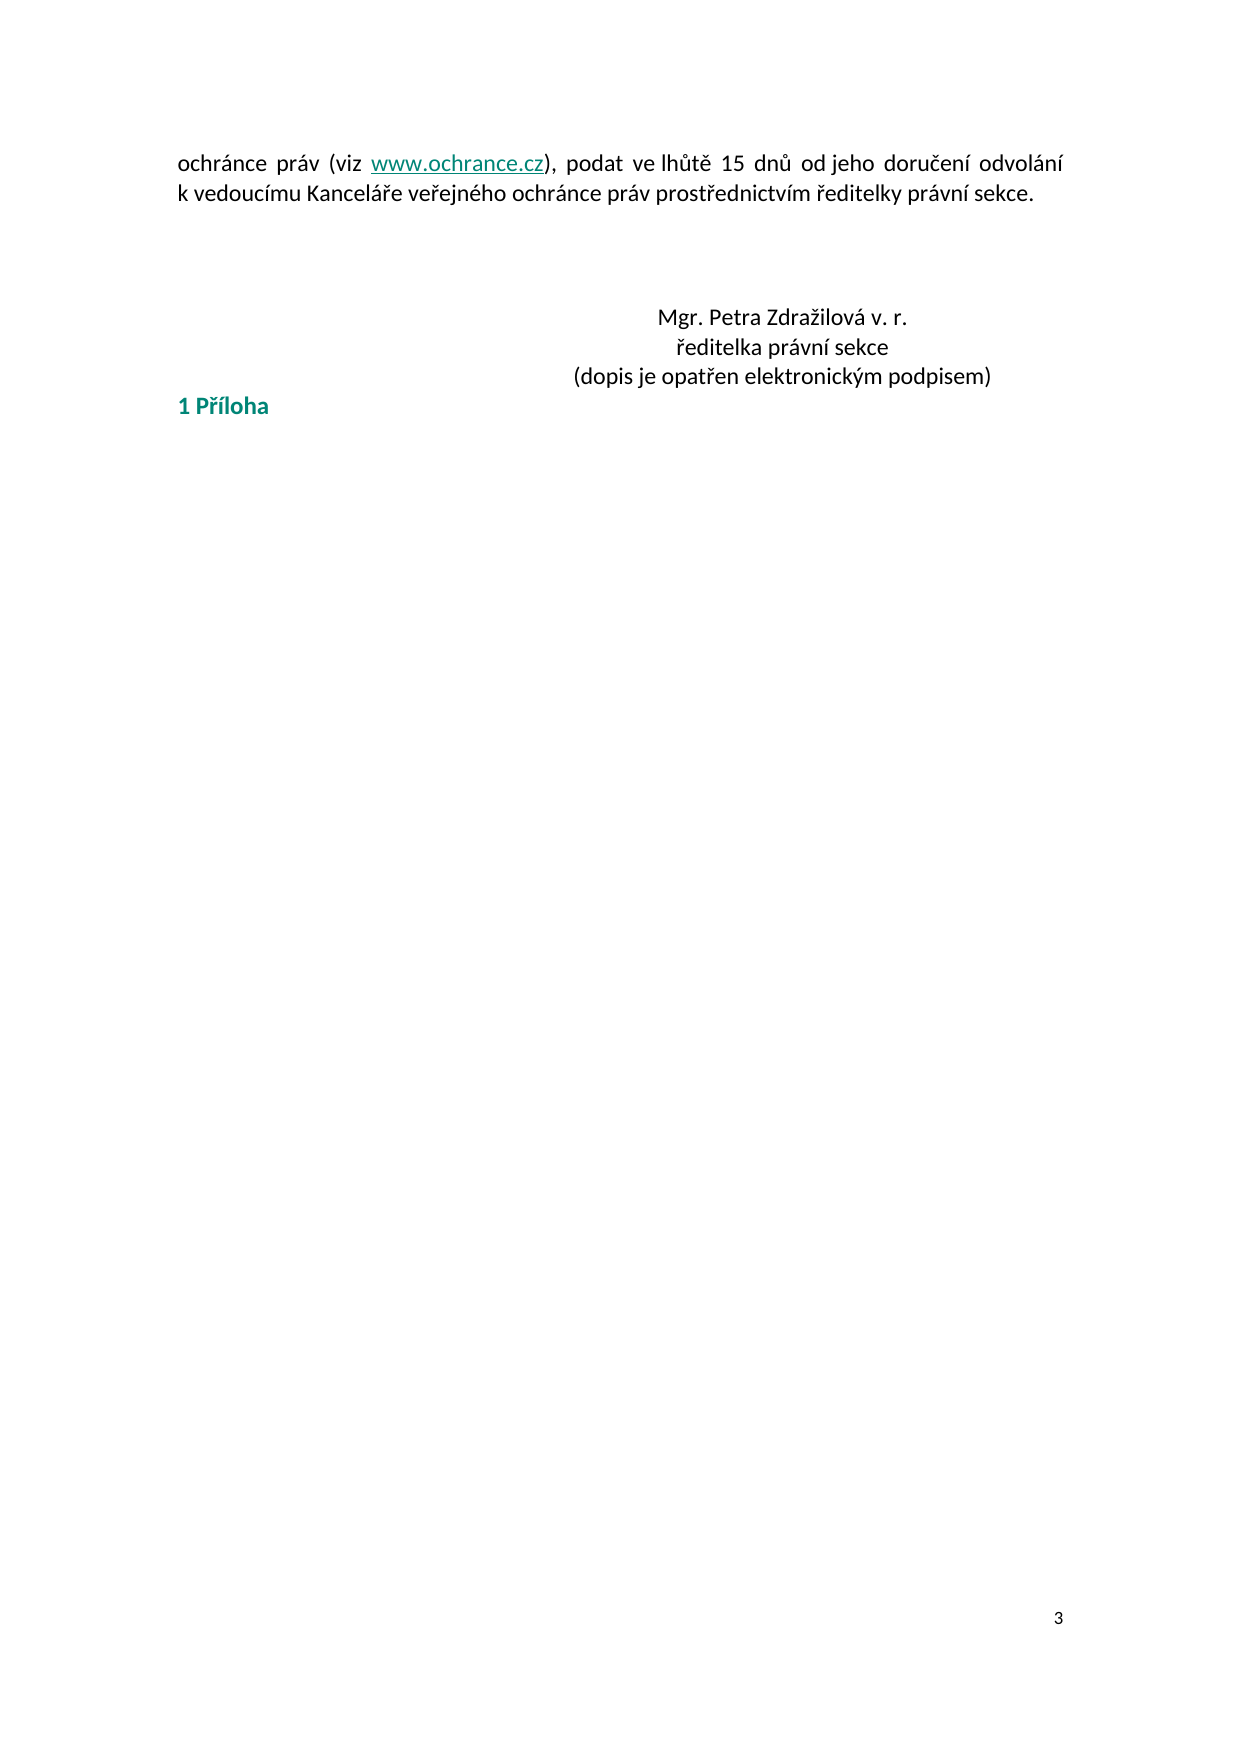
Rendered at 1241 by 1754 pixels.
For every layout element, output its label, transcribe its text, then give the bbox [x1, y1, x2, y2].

text (dopis je opatřen elektronickým podpisem) [502, 361, 1063, 390]
text ochránce práv (viz www.ochrance.cz), podat ve lhůtě 15 dnů od jeho doručení odvolání k vedoucímu Kanceláře veřejného ochránce práv prostřednictvím ředitelky právní sekce. [177, 148, 1063, 208]
text ředitelka právní sekce [502, 332, 1063, 361]
text Mgr. Petra Zdražilová v. r. [502, 302, 1063, 332]
subtitle 1 Příloha [177, 390, 1063, 421]
